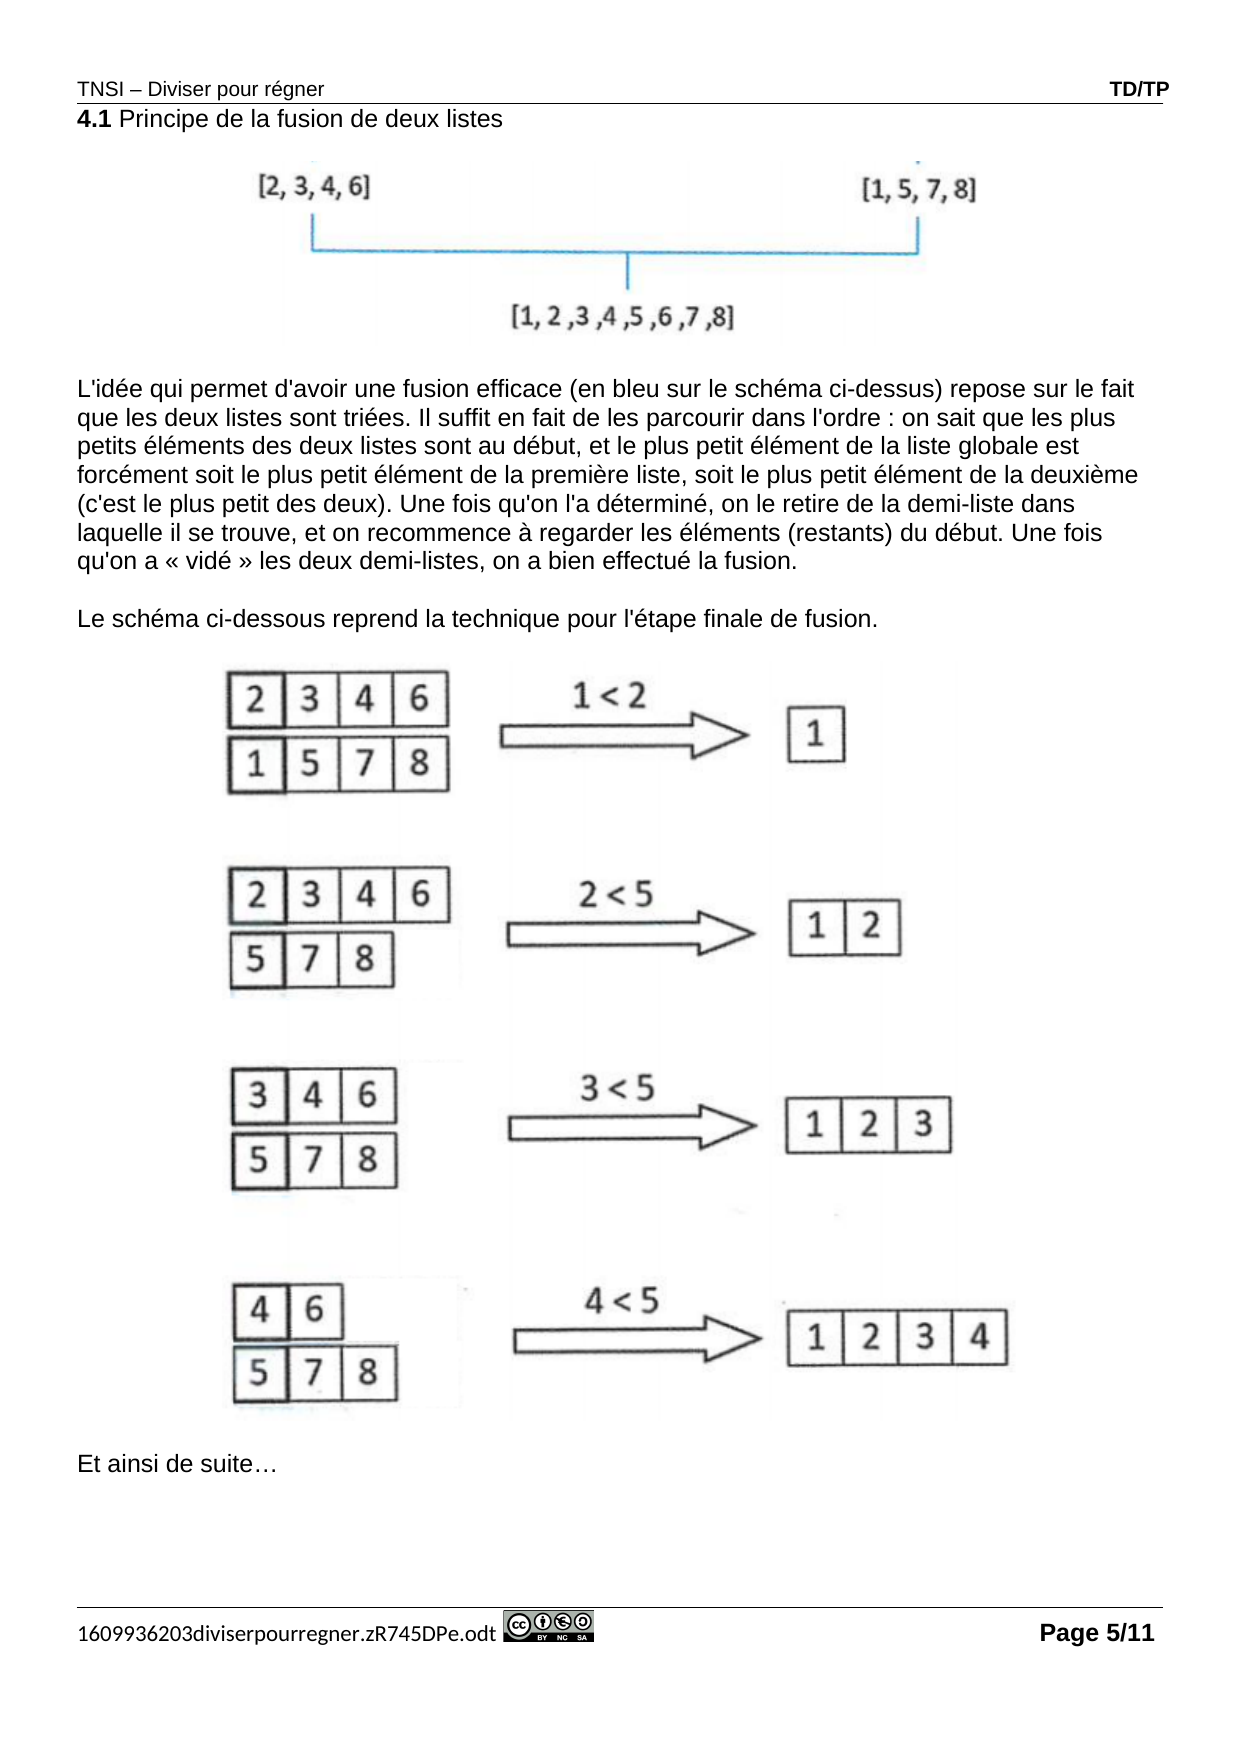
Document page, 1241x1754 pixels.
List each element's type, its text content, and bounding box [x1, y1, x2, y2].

picture [250, 161, 990, 346]
text Le schéma ci-dessous reprend la technique pour l'étape finale de fusion. [77, 604, 1163, 633]
picture [503, 1610, 594, 1642]
text L'idée qui permet d'avoir une fusion efficace (en bleu sur le schéma ci-dessus) repose sur le fait que les deux listes sont triées. Il suffit en fait de les parcourir dans l'ordre : on sait que les plus petits éléments des deux listes sont au début, et le plus petit élément de la liste globale est forcément soit le plus petit élément de la première liste, soit le plus petit élément de la deuxième (c'est le plus petit des deux). Une fois qu'on l'a déterminé, on le retire de la demi-liste dans laquelle il se trouve, et on recommence à regarder les éléments (restants) du début. Une fois qu'on a « vidé » les deux demi-listes, on a bien effectué la fusion. [77, 374, 1163, 575]
picture [221, 661, 1019, 1421]
text 4.1 Principe de la fusion de deux listes [77, 104, 1163, 133]
text Et ainsi de suite… [77, 1449, 1163, 1478]
